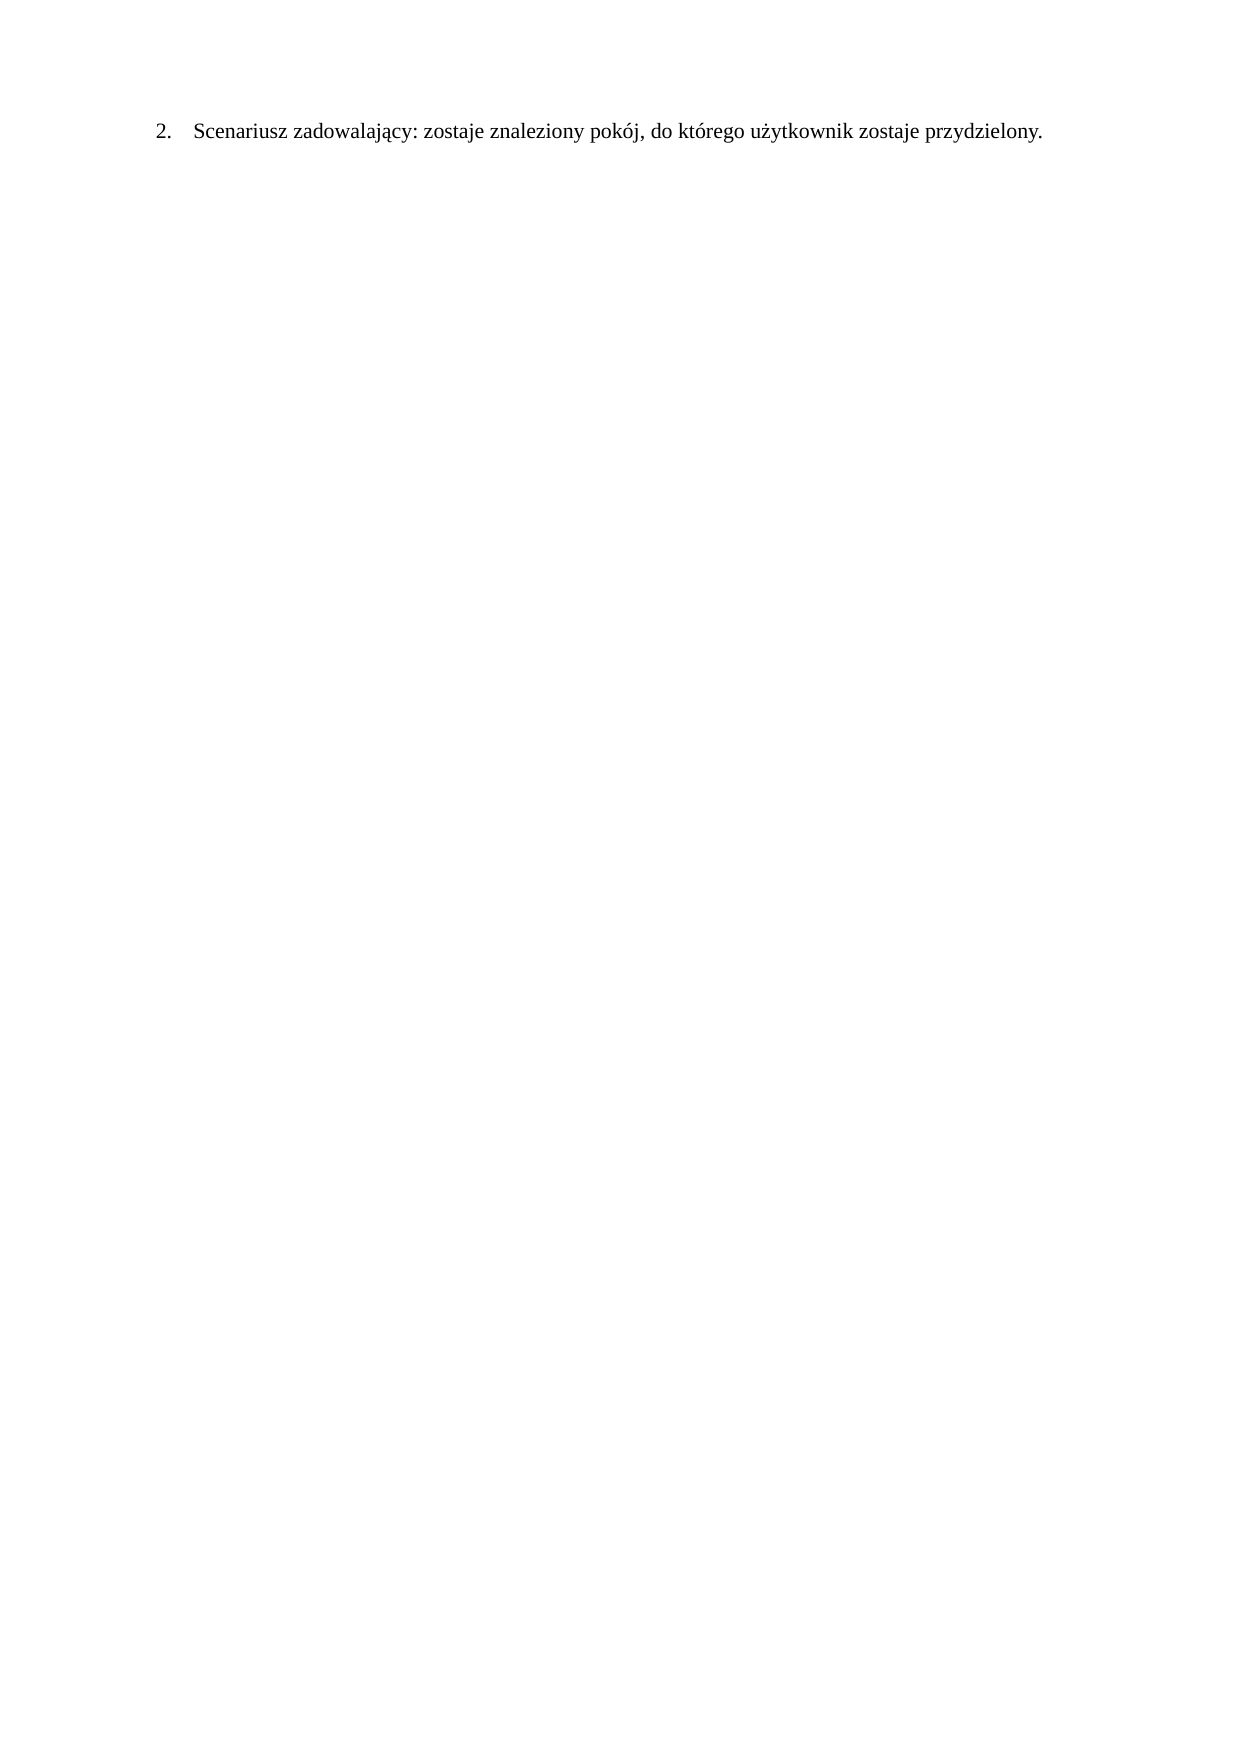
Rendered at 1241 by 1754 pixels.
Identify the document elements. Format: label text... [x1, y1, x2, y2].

list Scenariusz zadowalający: zostaje znaleziony pokój, do którego użytkownik zostaje przydzielony. [156, 118, 1122, 143]
